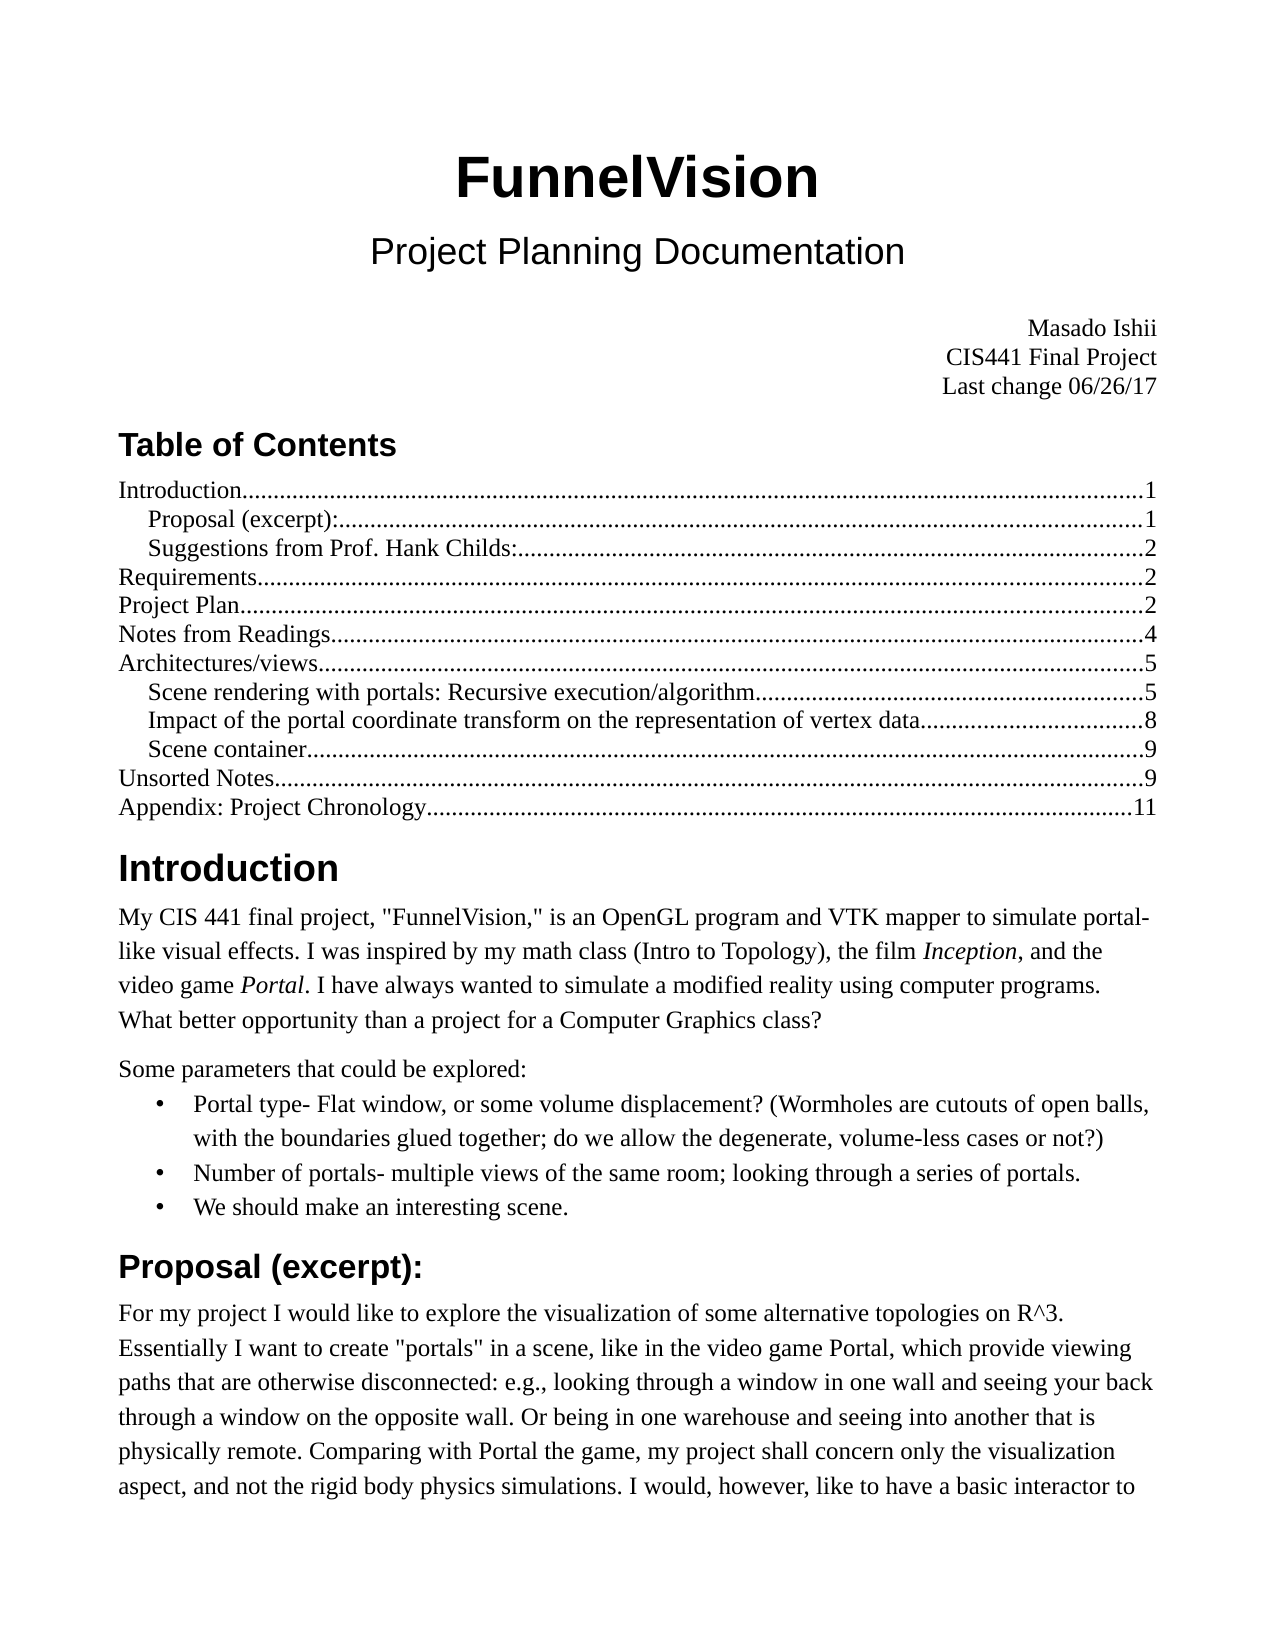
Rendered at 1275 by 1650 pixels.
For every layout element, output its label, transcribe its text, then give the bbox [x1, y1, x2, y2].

text CIS441 Final Project [118, 342, 1157, 371]
text Requirements 2 [118, 562, 1157, 591]
list We should make an interesting scene. [156, 1192, 1157, 1221]
text Project Plan 2 [118, 591, 1157, 619]
text Some parameters that could be explored: [118, 1054, 1157, 1083]
text For my project I would like to explore the visualization of some alternative topologies on R^3. Essentially I want to create "portals" in a scene, like in the video game Portal, which provide viewing paths that are otherwise disconnected: e.g., looking through a window in one wall and seeing your back through a window on the opposite wall. Or being in one warehouse and seeing into another that is physically remote. Comparing with Portal the game, my project shall concern only the visualization aspect, and not the rigid body physics simulations. I would, however, like to have a basic interactor to [118, 1298, 1157, 1500]
text Masado Ishii [118, 313, 1157, 342]
text Appendix: Project Chronology 11 [118, 792, 1157, 821]
list Portal type- Flat window, or some volume displacement? (Wormholes are cutouts of open balls, with the boundaries glued together; do we allow the degenerate, volume-less cases or not?) [156, 1089, 1157, 1152]
text Impact of the portal coordinate transform on the representation of vertex data 8 [148, 706, 1157, 734]
text Notes from Readings 4 [118, 619, 1157, 648]
text My CIS 441 final project, "FunnelVision," is an OpenGL program and VTK mapper to simulate portal-like visual effects. I was inspired by my math class (Intro to Topology), the film Inception, and the video game Portal. I have always wanted to simulate a modified reality using computer programs. What better opportunity than a project for a Computer Graphics class? [118, 902, 1157, 1034]
text Suggestions from Prof. Hank Childs: 2 [148, 533, 1157, 562]
list Number of portals- multiple views of the same room; looking through a series of portals. [156, 1158, 1157, 1186]
subtitle Introduction [118, 846, 1157, 889]
text Architectures/views 5 [118, 648, 1157, 677]
text Proposal (excerpt): 1 [148, 504, 1157, 533]
subtitle Table of Contents [118, 424, 1157, 463]
title FunnelVision [118, 143, 1157, 210]
subtitle Proposal (excerpt): [118, 1247, 1157, 1286]
text Unsorted Notes 9 [118, 763, 1157, 792]
text Introduction 1 [118, 476, 1157, 504]
text Last change 06/26/17 [118, 371, 1157, 399]
text Scene container 9 [148, 734, 1157, 763]
text Scene rendering with portals: Recursive execution/algorithm 5 [148, 677, 1157, 706]
subtitle Project Planning Documentation [118, 229, 1157, 272]
